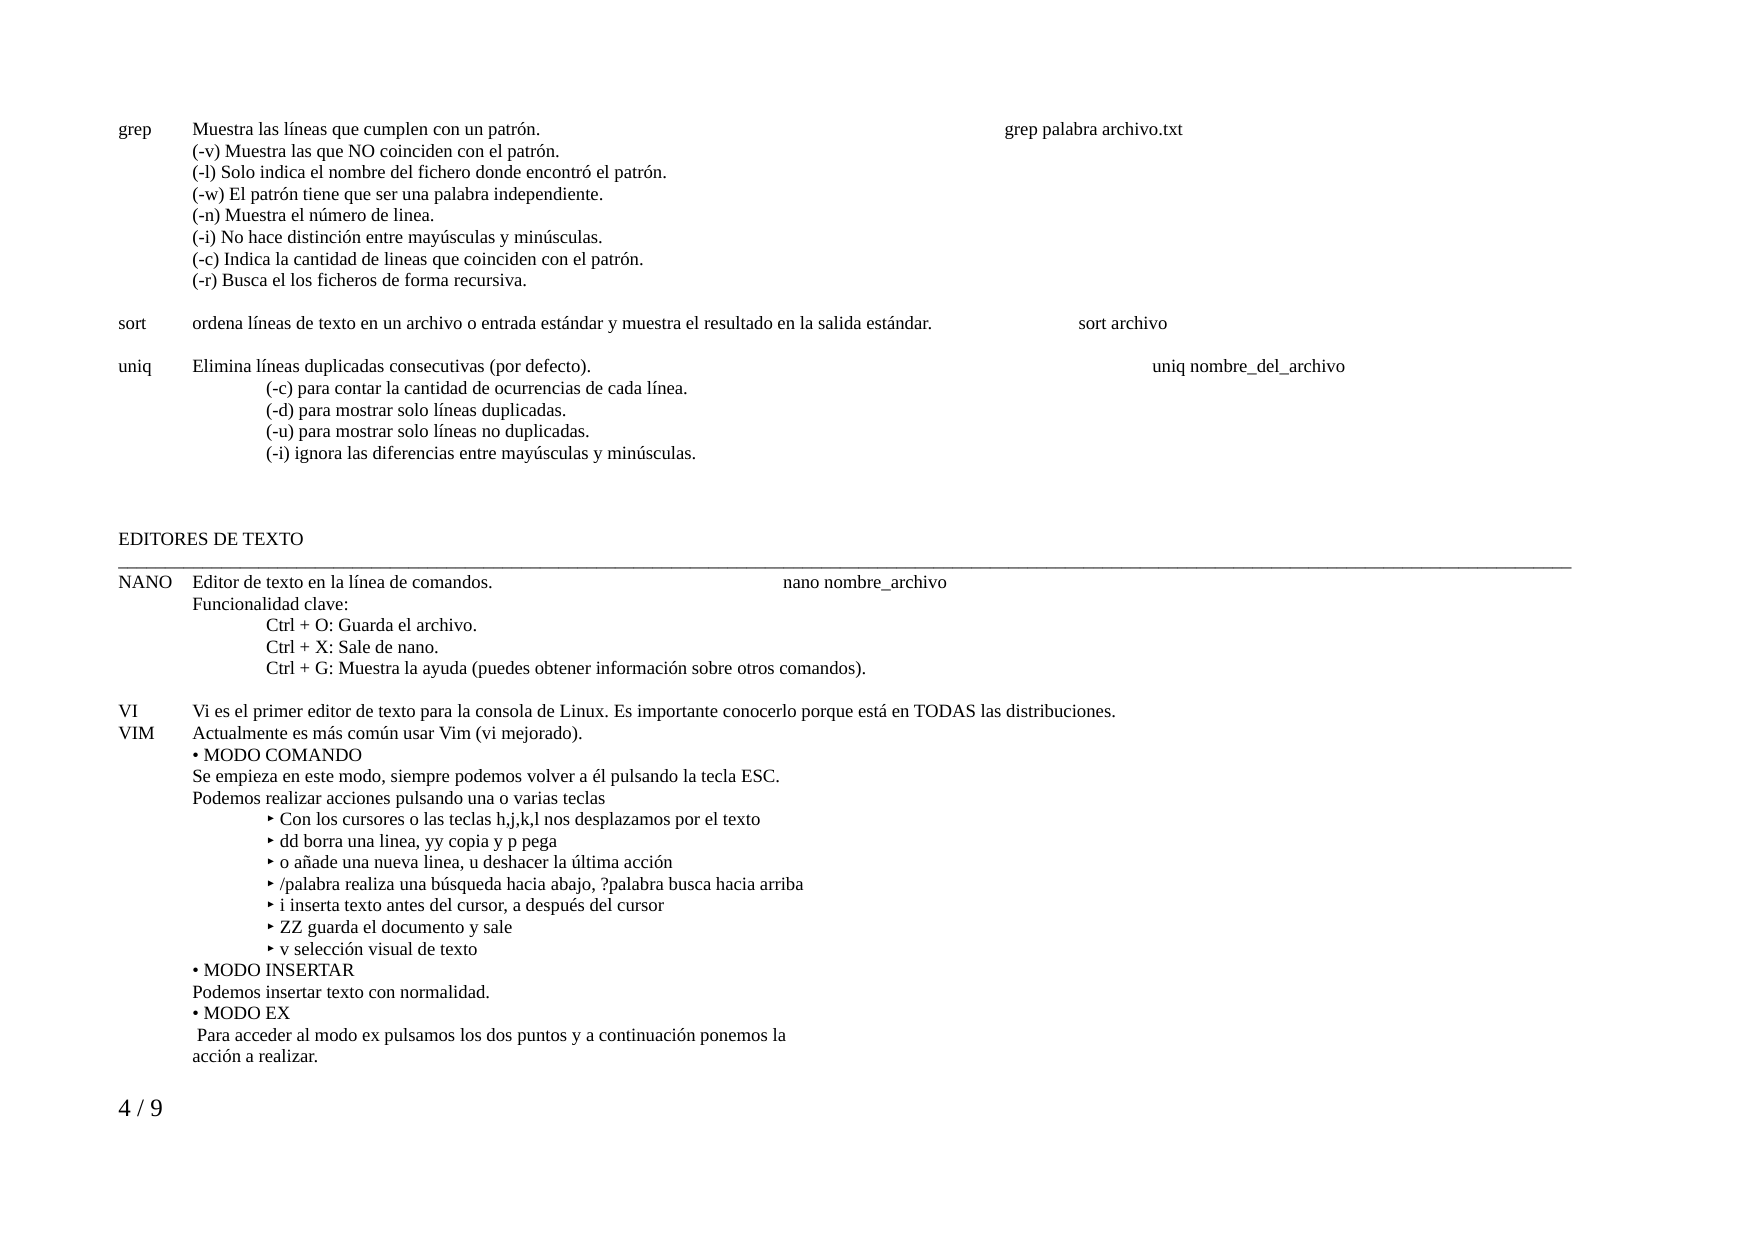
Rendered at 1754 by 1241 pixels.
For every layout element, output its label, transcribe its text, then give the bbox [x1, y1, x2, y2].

text Ctrl + X: Sale de nano. [118, 636, 1636, 657]
text Podemos realizar acciones pulsando una o varias teclas [118, 787, 1636, 808]
text (-n) Muestra el número de linea. [118, 204, 1636, 226]
text NANO Editor de texto en la línea de comandos. nano nombre_archivo [118, 571, 1636, 592]
text Ctrl + G: Muestra la ayuda (puedes obtener información sobre otros comandos). [118, 657, 1636, 679]
text ‣ i inserta texto antes del cursor, a después del cursor [118, 894, 1636, 916]
text (-i) ignora las diferencias entre mayúsculas y minúsculas. [118, 442, 1636, 463]
text Se empieza en este modo, siempre podemos volver a él pulsando la tecla ESC. [118, 765, 1636, 787]
text Funcionalidad clave: [118, 592, 1636, 614]
text Podemos insertar texto con normalidad. [118, 981, 1636, 1002]
text ___________________________________________________________________________________________________________________________________________________________ [118, 549, 1636, 571]
text sort ordena líneas de texto en un archivo o entrada estándar y muestra el resultado en la salida estándar. sort archivo [118, 312, 1636, 334]
text ‣ o añade una nueva linea, u deshacer la última acción [118, 851, 1636, 873]
text grep Muestra las líneas que cumplen con un patrón. grep palabra archivo.txt [118, 118, 1636, 140]
text ‣ /palabra realiza una búsqueda hacia abajo, ?palabra busca hacia arriba [118, 873, 1636, 894]
text VIM Actualmente es más común usar Vim (vi mejorado). [118, 722, 1636, 743]
text (-l) Solo indica el nombre del fichero donde encontró el patrón. [118, 161, 1636, 183]
text ‣ v selección visual de texto [118, 937, 1636, 959]
text (-i) No hace distinción entre mayúsculas y minúsculas. [118, 226, 1636, 247]
text Ctrl + O: Guarda el archivo. [118, 614, 1636, 636]
text acción a realizar. [118, 1045, 1636, 1067]
text (-u) para mostrar solo líneas no duplicadas. [118, 420, 1636, 442]
text (-c) para contar la cantidad de ocurrencias de cada línea. [118, 377, 1636, 398]
text EDITORES DE TEXTO [118, 528, 1636, 549]
text ‣ dd borra una linea, yy copia y p pega [118, 830, 1636, 851]
text (-d) para mostrar solo líneas duplicadas. [118, 398, 1636, 420]
text (-w) El patrón tiene que ser una palabra independiente. [118, 183, 1636, 204]
text VI Vi es el primer editor de texto para la consola de Linux. Es importante conocerlo porque está en TODAS las distribuciones. [118, 700, 1636, 722]
text uniq Elimina líneas duplicadas consecutivas (por defecto). uniq nombre_del_archivo [118, 355, 1636, 377]
text ‣ Con los cursores o las teclas h,j,k,l nos desplazamos por el texto [118, 808, 1636, 830]
text (-v) Muestra las que NO coinciden con el patrón. [118, 140, 1636, 161]
text • MODO EX [118, 1002, 1636, 1024]
text (-c) Indica la cantidad de lineas que coinciden con el patrón. [118, 247, 1636, 269]
text Para acceder al modo ex pulsamos los dos puntos y a continuación ponemos la [118, 1024, 1636, 1045]
text • MODO INSERTAR [118, 959, 1636, 981]
text (-r) Busca el los ficheros de forma recursiva. [118, 269, 1636, 291]
text ‣ ZZ guarda el documento y sale [118, 916, 1636, 937]
text • MODO COMANDO [118, 743, 1636, 765]
